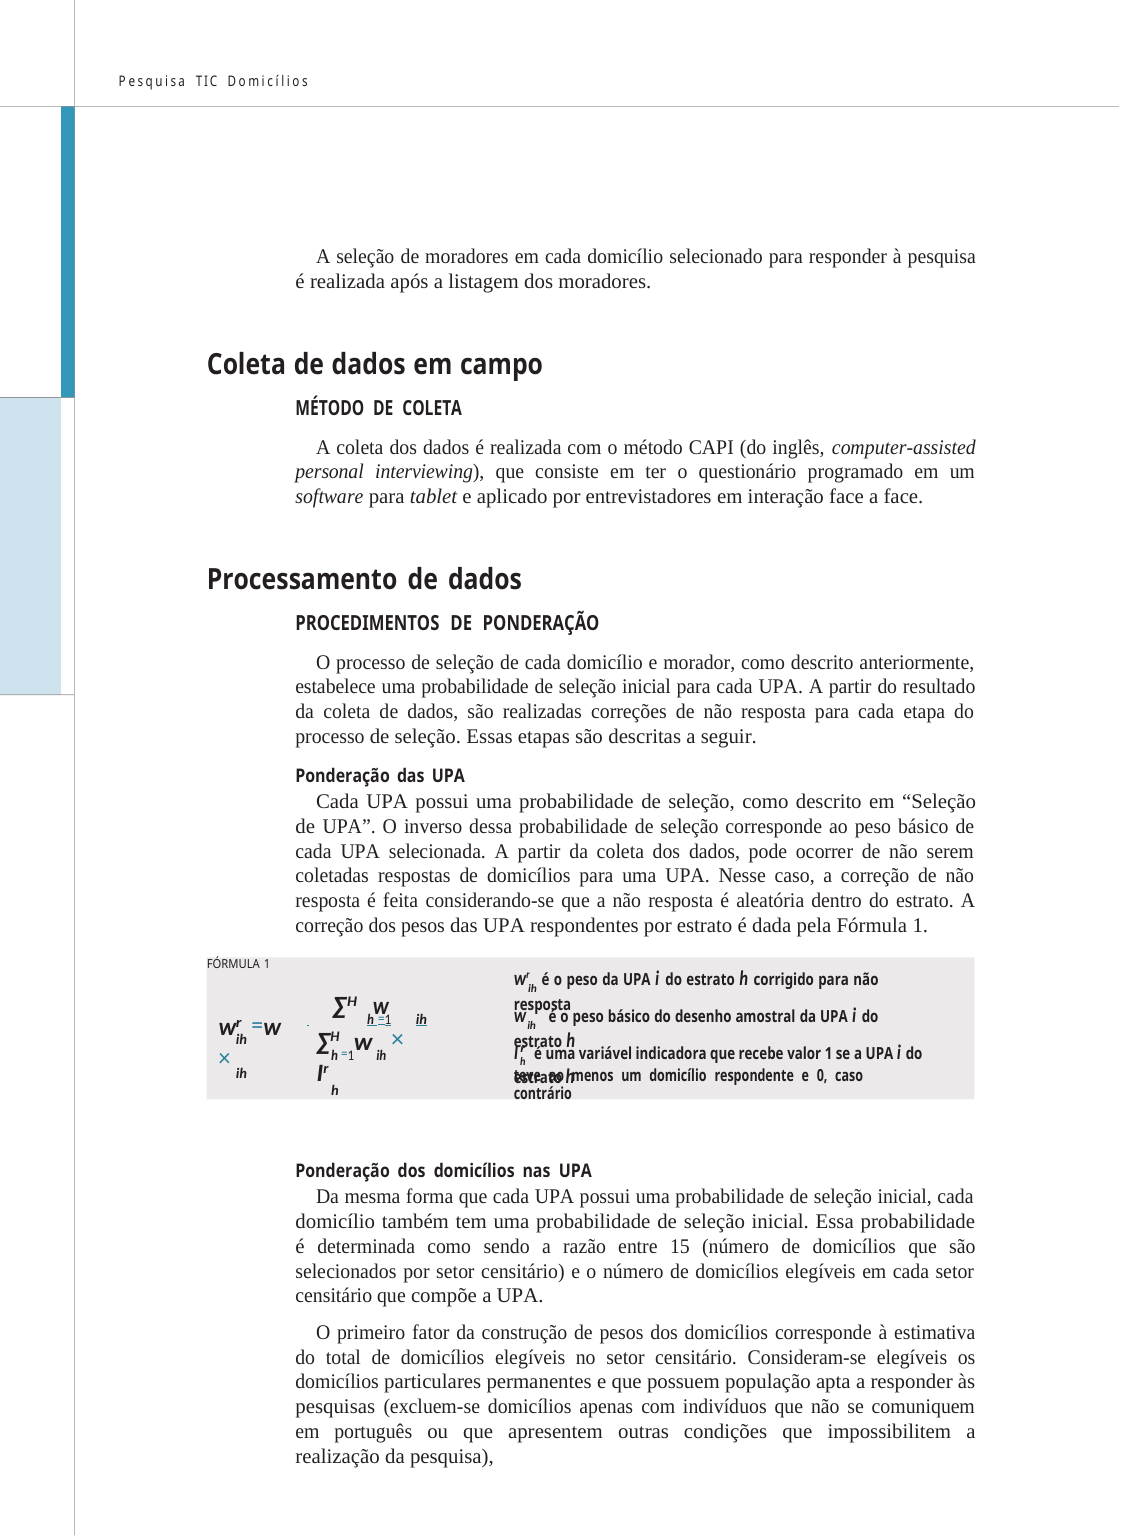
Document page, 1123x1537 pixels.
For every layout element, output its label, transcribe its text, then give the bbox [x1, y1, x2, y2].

text FÓRMULA 1 [207, 955, 987, 972]
text Cada UPA possui uma probabilidade de seleção, como descrito em “Seleção de UPA”. O inverso dessa probabilidade de seleção corresponde ao peso básico de cada UPA selecionada. A partir da coleta dos dados, pode ocorrer de não serem coletadas respostas de domicílios para uma UPA. Nesse caso, a correção de não resposta é feita considerando-se que a não resposta é aleatória dentro do estrato. A correção dos pesos das UPA respondentes por estrato é dada pela Fórmula 1. [295, 789, 976, 937]
subtitle Processamento de dados [207, 558, 987, 598]
text A seleção de moradores em cada domicílio selecionado para responder à pesquisa é realizada após a listagem dos moradores. [295, 244, 976, 293]
text Da mesma forma que cada UPA possui uma probabilidade de seleção inicial, cada domicílio também tem uma probabilidade de seleção inicial. Essa probabilidade é determinada como sendo a razão entre 15 (número de domicílios que são selecionados por setor censitário) e o número de domicílios elegíveis em cada setor censitário que compõe a UPA. [295, 1184, 976, 1307]
subtitle MÉTODO DE COLETA [295, 393, 987, 422]
text O primeiro fator da construção de pesos dos domicílios corresponde à estimativa do total de domicílios elegíveis no setor censitário. Consideram-se elegíveis os domicílios particulares permanentes e que possuem população apta a responder às pesquisas (excluem-se domicílios apenas com indivíduos que não se comuniquem em português ou que apresentem outras condições que impossibilitem a realização da pesquisa), [295, 1320, 976, 1468]
subtitle Coleta de dados em campo [207, 343, 987, 383]
text Ponderação dos domicílios nas UPA [295, 1157, 987, 1183]
text O processo de seleção de cada domicílio e morador, como descrito anteriormente, estabelece uma probabilidade de seleção inicial para cada UPA. A partir do resultado da coleta de dados, são realizadas correções de não resposta para cada etapa do processo de seleção. Essas etapas são descritas a seguir. [295, 649, 976, 748]
text A coleta dos dados é realizada com o método CAPI (do inglês, computer-assisted personal interviewing), que consiste em ter o questionário programado em um software para tablet e aplicado por entrevistadores em interação face a face. [295, 434, 976, 508]
text Ponderação das UPA [295, 762, 987, 788]
subtitle PROCEDIMENTOS DE PONDERAÇÃO [295, 608, 987, 637]
